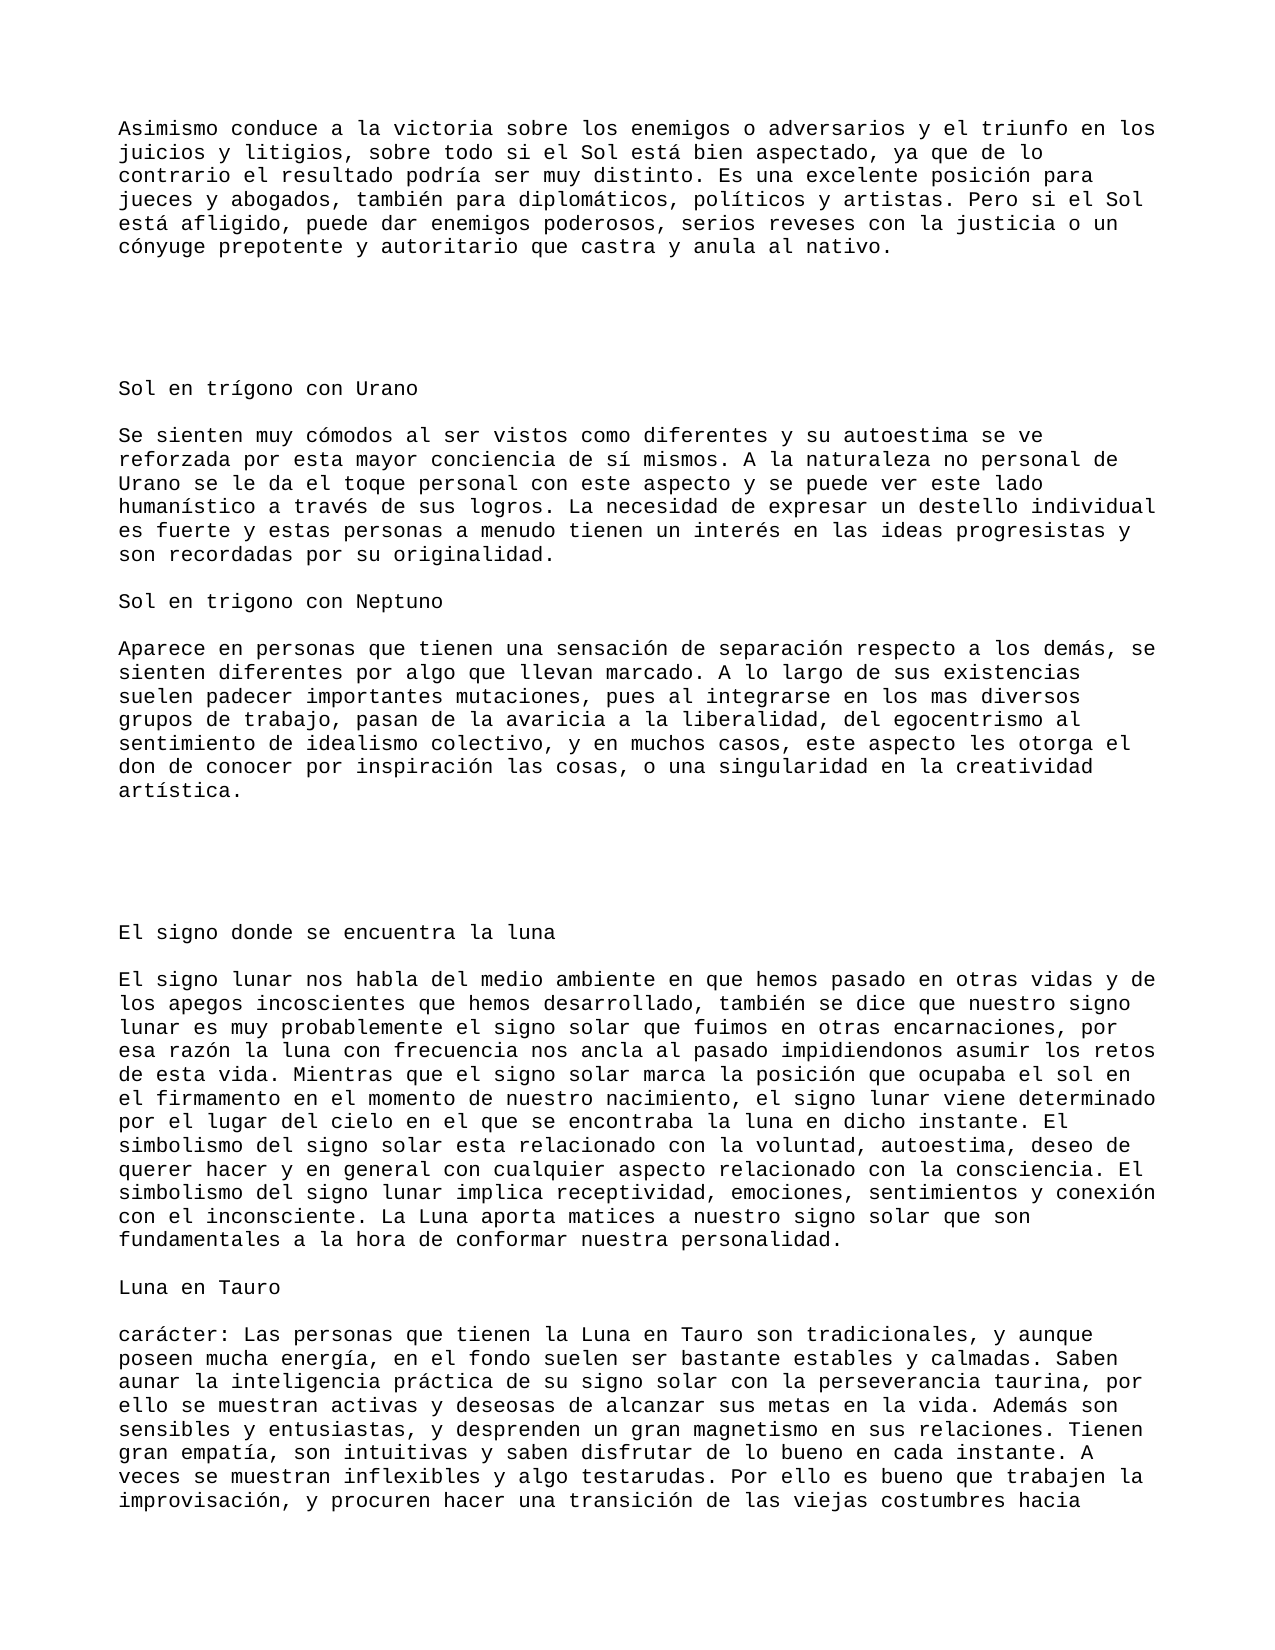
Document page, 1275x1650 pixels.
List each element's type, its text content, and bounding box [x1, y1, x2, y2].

text carácter: Las personas que tienen la Luna en Tauro son tradicionales, y aunque poseen mucha energía, en el fondo suelen ser bastante estables y calmadas. Saben aunar la inteligencia práctica de su signo solar con la perseverancia taurina, por ello se muestran activas y deseosas de alcanzar sus metas en la vida. Además son sensibles y entusiastas, y desprenden un gran magnetismo en sus relaciones. Tienen gran empatía, son intuitivas y saben disfrutar de lo bueno en cada instante. A veces se muestran inflexibles y algo testarudas. Por ello es bueno que trabajen la improvisación, y procuren hacer una transición de las viejas costumbres hacia [118, 1324, 1157, 1513]
text Sol en trigono con Neptuno [118, 591, 1157, 615]
text Aparece en personas que tienen una sensación de separación respecto a los demás, se sienten diferentes por algo que llevan marcado. A lo largo de sus existencias suelen padecer importantes mutaciones, pues al integrarse en los mas diversos grupos de trabajo, pasan de la avaricia a la liberalidad, del egocentrismo al sentimiento de idealismo colectivo, y en muchos casos, este aspecto les otorga el don de conocer por inspiración las cosas, o una singularidad en la creatividad artística. [118, 638, 1157, 804]
text Asimismo conduce a la victoria sobre los enemigos o adversarios y el triunfo en los juicios y litigios, sobre todo si el Sol está bien aspectado, ya que de lo contrario el resultado podría ser muy distinto. Es una excelente posición para jueces y abogados, también para diplomáticos, políticos y artistas. Pero si el Sol está afligido, puede dar enemigos poderosos, serios reveses con la justicia o un cónyuge prepotente y autoritario que castra y anula al nativo. [118, 118, 1157, 260]
text El signo lunar nos habla del medio ambiente en que hemos pasado en otras vidas y de los apegos incoscientes que hemos desarrollado, también se dice que nuestro signo lunar es muy probablemente el signo solar que fuimos en otras encarnaciones, por esa razón la luna con frecuencia nos ancla al pasado impidiendonos asumir los retos de esta vida. Mientras que el signo solar marca la posición que ocupaba el sol en el firmamento en el momento de nuestro nacimiento, el signo lunar viene determinado por el lugar del cielo en el que se encontraba la luna en dicho instante. El simbolismo del signo solar esta relacionado con la voluntad, autoestima, deseo de querer hacer y en general con cualquier aspecto relacionado con la consciencia. El simbolismo del signo lunar implica receptividad, emociones, sentimientos y conexión con el inconsciente. La Luna aporta matices a nuestro signo solar que son fundamentales a la hora de conformar nuestra personalidad. [118, 969, 1157, 1253]
text Sol en trígono con Urano [118, 378, 1157, 402]
text El signo donde se encuentra la luna [118, 922, 1157, 946]
text Luna en Tauro [118, 1277, 1157, 1300]
text Se sienten muy cómodos al ser vistos como diferentes y su autoestima se ve reforzada por esta mayor conciencia de sí mismos. A la naturaleza no personal de Urano se le da el toque personal con este aspecto y se puede ver este lado humanístico a través de sus logros. La necesidad de expresar un destello individual es fuerte y estas personas a menudo tienen un interés en las ideas progresistas y son recordadas por su originalidad. [118, 426, 1157, 567]
